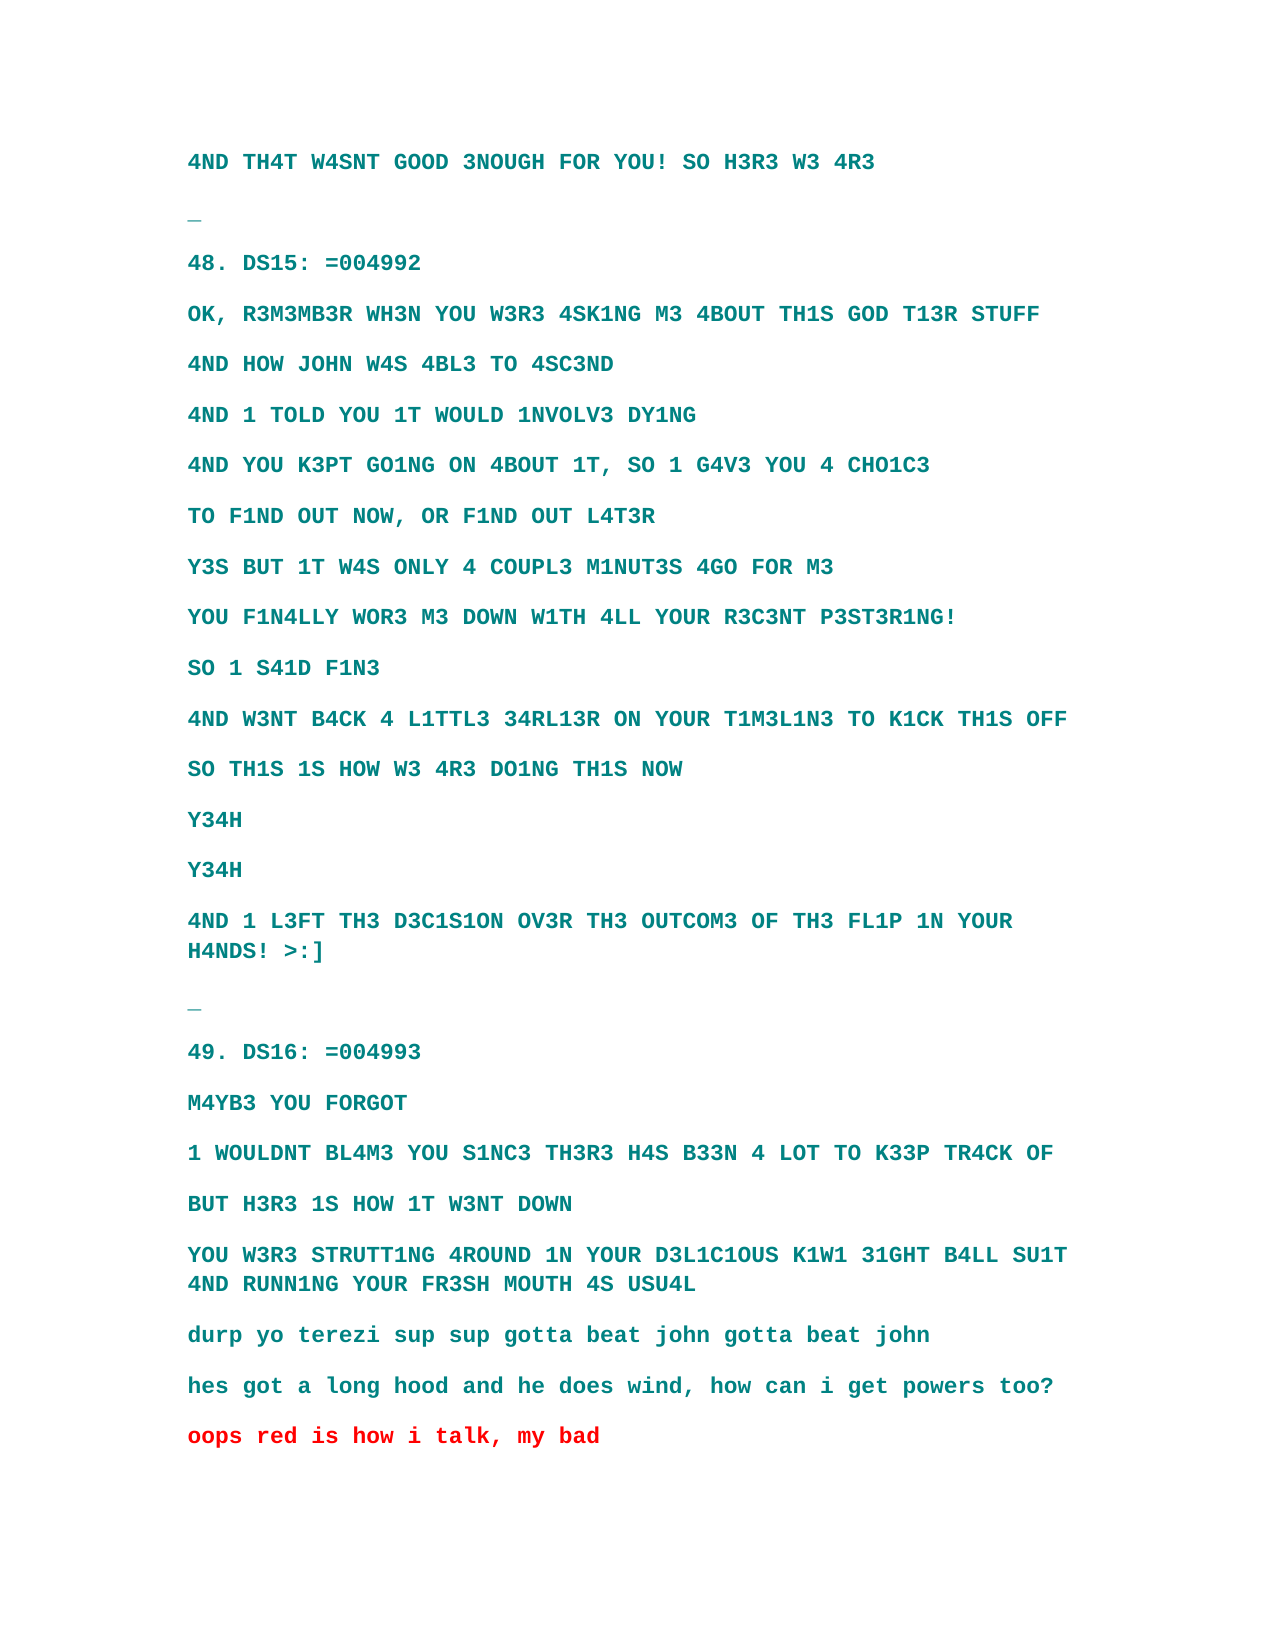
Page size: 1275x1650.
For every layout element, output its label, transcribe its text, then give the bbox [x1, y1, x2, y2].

text M4YB3 YOU FORGOT [187, 1091, 1087, 1117]
text Y34H [187, 808, 1087, 834]
text 4ND TH4T W4SNT GOOD 3NOUGH FOR YOU! SO H3R3 W3 4R3 [187, 150, 1087, 176]
text hes got a long hood and he does wind, how can i get powers too? [187, 1374, 1087, 1400]
text SO 1 S41D F1N3 [187, 656, 1087, 682]
text Y34H [187, 859, 1087, 885]
text 1 WOULDNT BL4M3 YOU S1NC3 TH3R3 H4S B33N 4 LOT TO K33P TR4CK OF [187, 1142, 1087, 1168]
text Y3S BUT 1T W4S ONLY 4 COUPL3 M1NUT3S 4GO FOR M3 [187, 555, 1087, 581]
text _ [187, 201, 1087, 227]
text _ [187, 990, 1087, 1016]
text BUT H3R3 1S HOW 1T W3NT DOWN [187, 1192, 1087, 1218]
text 48. DS15: =004992 [187, 251, 1087, 277]
text OK, R3M3MB3R WH3N YOU W3R3 4SK1NG M3 4BOUT TH1S GOD T13R STUFF [187, 302, 1087, 328]
text 4ND HOW JOHN W4S 4BL3 TO 4SC3ND [187, 352, 1087, 378]
text 49. DS16: =004993 [187, 1040, 1087, 1066]
text TO F1ND OUT NOW, OR F1ND OUT L4T3R [187, 504, 1087, 530]
text 4ND W3NT B4CK 4 L1TTL3 34RL13R ON YOUR T1M3L1N3 TO K1CK TH1S OFF [187, 707, 1087, 733]
text YOU W3R3 STRUTT1NG 4ROUND 1N YOUR D3L1C1OUS K1W1 31GHT B4LL SU1T 4ND RUNN1NG YOUR FR3SH MOUTH 4S USU4L [187, 1243, 1087, 1299]
text 4ND YOU K3PT GO1NG ON 4BOUT 1T, SO 1 G4V3 YOU 4 CHO1C3 [187, 454, 1087, 480]
text durp yo terezi sup sup gotta beat john gotta beat john [187, 1323, 1087, 1349]
text 4ND 1 L3FT TH3 D3C1S1ON OV3R TH3 OUTCOM3 OF TH3 FL1P 1N YOUR H4NDS! >:] [187, 909, 1087, 965]
text oops red is how i talk, my bad [187, 1424, 1087, 1451]
text 4ND 1 TOLD YOU 1T WOULD 1NVOLV3 DY1NG [187, 403, 1087, 429]
text SO TH1S 1S HOW W3 4R3 DO1NG TH1S NOW [187, 757, 1087, 783]
text YOU F1N4LLY WOR3 M3 DOWN W1TH 4LL YOUR R3C3NT P3ST3R1NG! [187, 606, 1087, 632]
